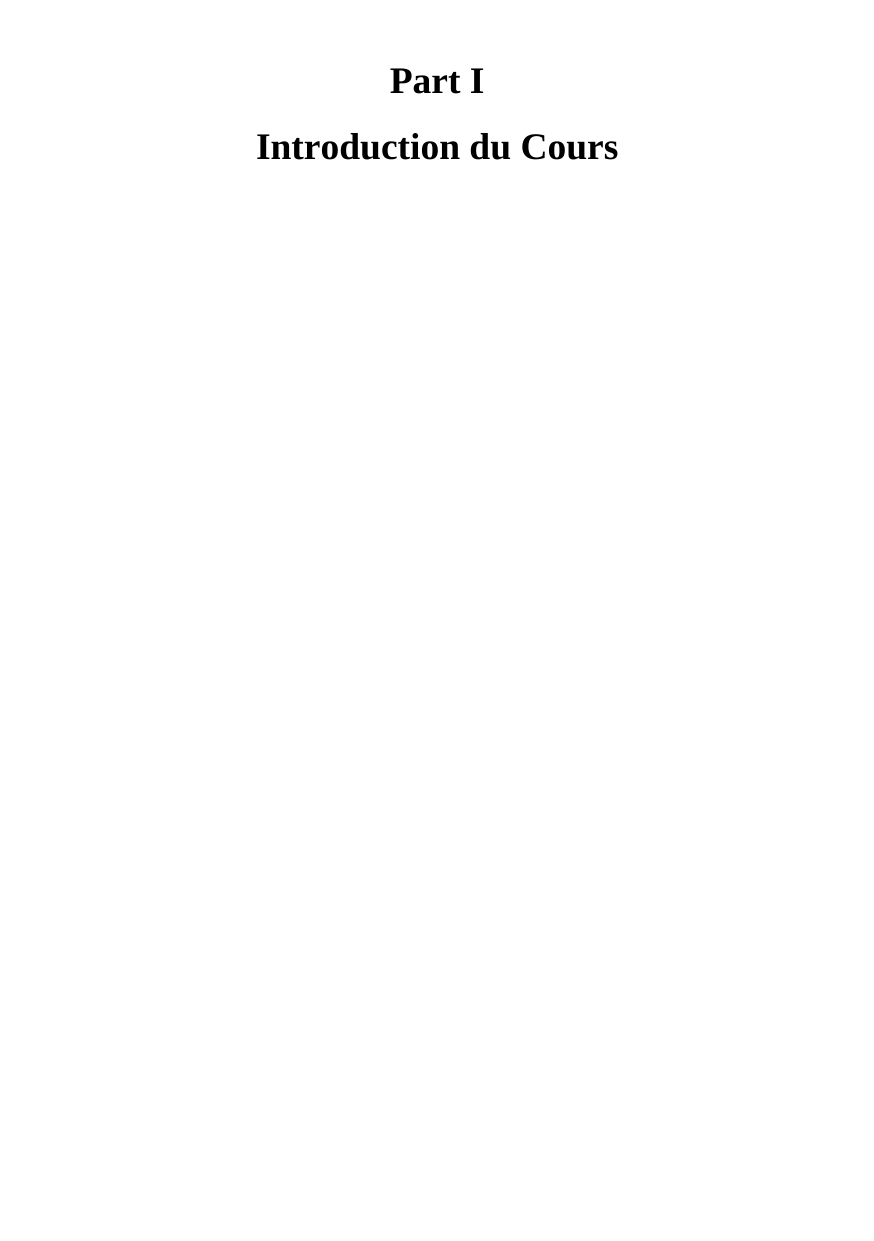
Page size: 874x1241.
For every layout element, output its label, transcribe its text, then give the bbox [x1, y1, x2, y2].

text Part I [59, 59, 815, 102]
text Introduction du Cours [59, 124, 815, 168]
